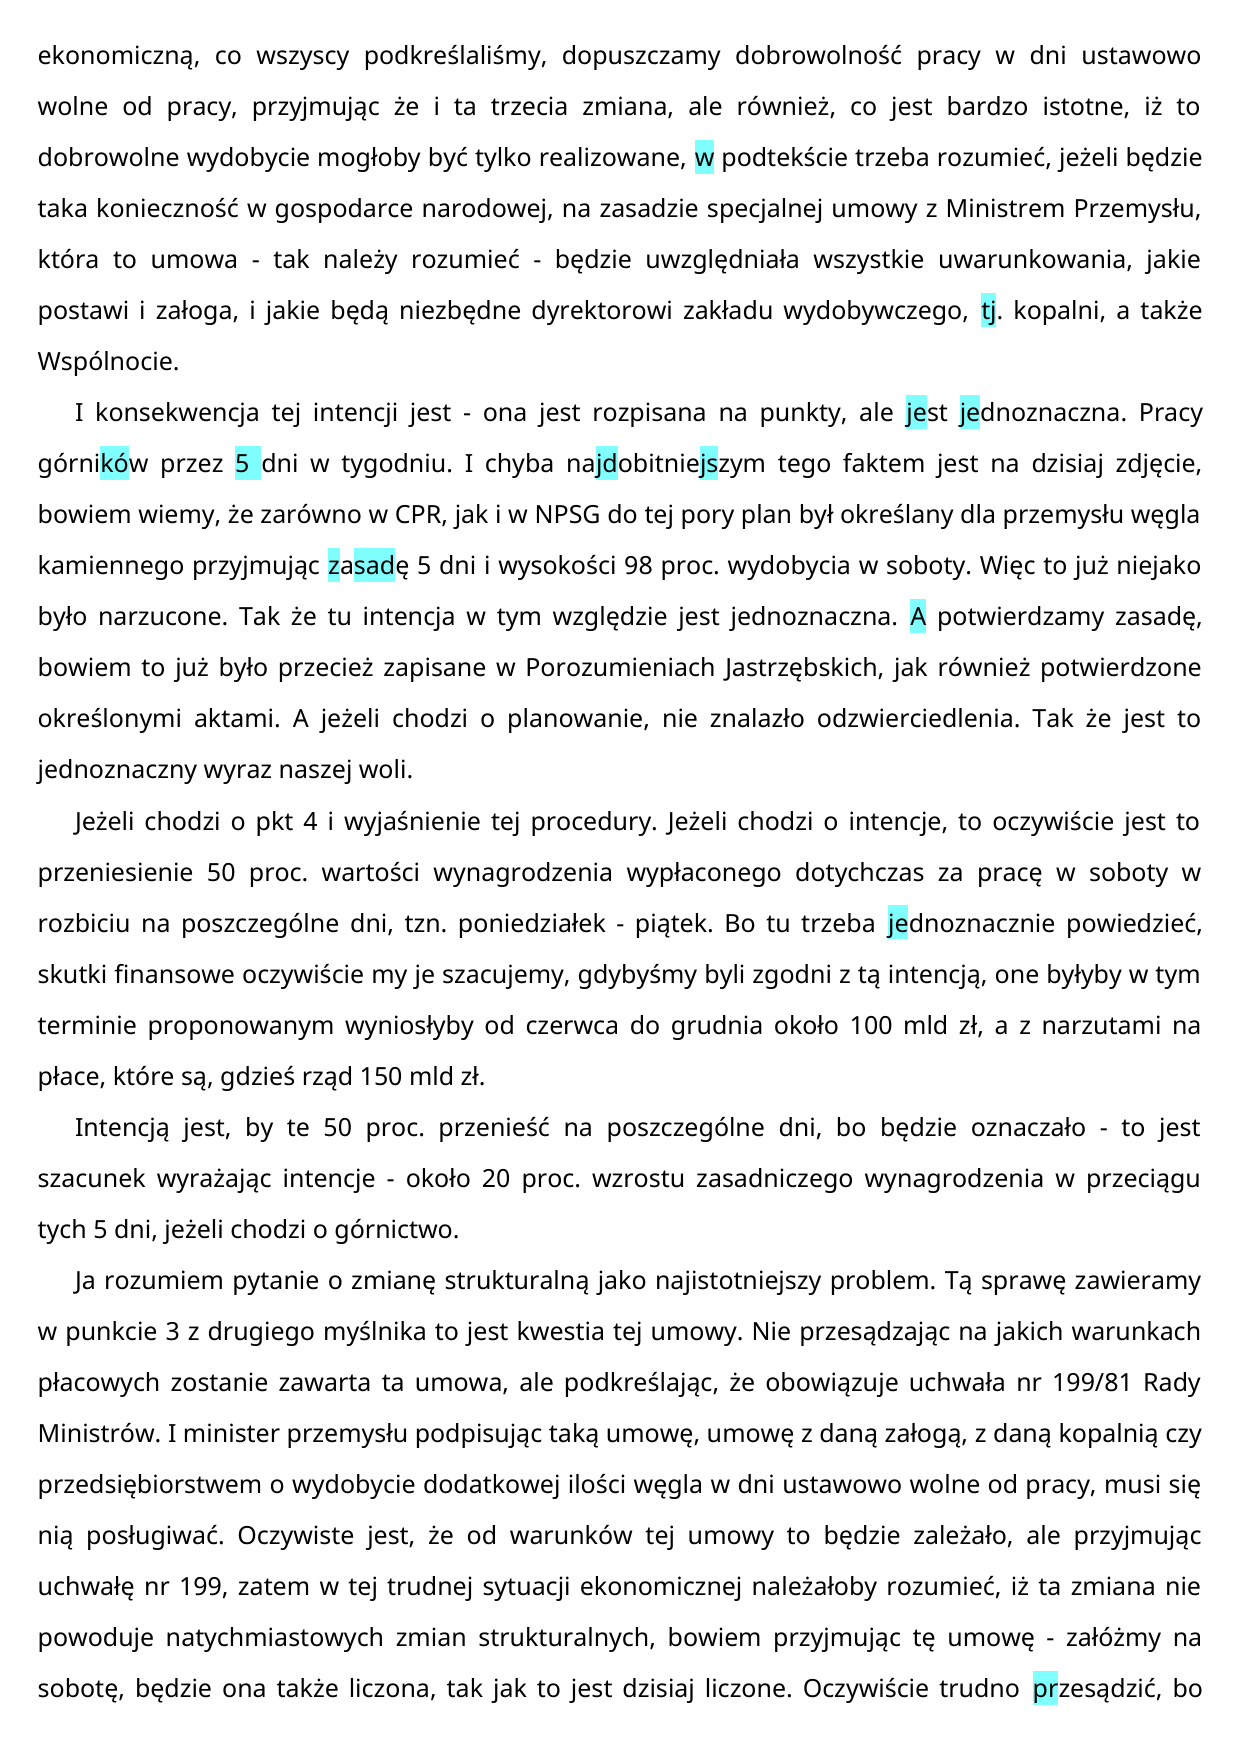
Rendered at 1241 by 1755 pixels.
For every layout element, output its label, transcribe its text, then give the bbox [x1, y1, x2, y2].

text ekonomiczną, co wszyscy podkreślaliśmy, dopuszczamy dobrowolność pracy w dni ustawowo wolne od pracy, przyjmując że i ta trzecia zmiana, ale również, co jest bardzo istotne, iż to dobrowolne wydobycie mogłoby być tylko realizowane, w podtekście trzeba rozumieć, jeżeli będzie taka konieczność w gospodarce narodowej, na zasadzie specjalnej umowy z Ministrem Przemysłu, która to umowa - tak należy rozumieć - będzie uwzględniała wszystkie uwarunkowania, jakie postawi i załoga, i jakie będą niezbędne dyrektorowi zakładu wydobywczego, tj. kopalni, a także Wspólnocie. [37, 37, 1203, 378]
text Ja rozumiem pytanie o zmianę strukturalną jako najistotniejszy problem. Tą sprawę zawieramy w punkcie 3 z drugiego myślnika to jest kwestia tej umowy. Nie przesądzając na jakich warunkach płacowych zostanie zawarta ta umowa, ale podkreślając, że obowiązuje uchwała nr 199/81 Rady Ministrów. I minister przemysłu podpisując taką umowę, umowę z daną załogą, z daną kopalnią czy przedsiębiorstwem o wydobycie dodatkowej ilości węgla w dni ustawowo wolne od pracy, musi się nią posługiwać. Oczywiste jest, że od warunków tej umowy to będzie zależało, ale przyjmując uchwałę nr 199, zatem w tej trudnej sytuacji ekonomicznej należałoby rozumieć, iż ta zmiana nie powoduje natychmiastowych zmian strukturalnych, bowiem przyjmując tę umowę - załóżmy na sobotę, będzie ona także liczona, tak jak to jest dzisiaj liczone. Oczywiście trudno przesądzić, bo [37, 1262, 1203, 1705]
text I konsekwencja tej intencji jest - ona jest rozpisana na punkty, ale jest jednoznaczna. Pracy górników przez 5 dni w tygodniu. I chyba najdobitniejszym tego faktem jest na dzisiaj zdjęcie, bowiem wiemy, że zarówno w CPR, jak i w NPSG do tej pory plan był określany dla przemysłu węgla kamiennego przyjmując zasadę 5 dni i wysokości 98 proc. wydobycia w soboty. Więc to już niejako było narzucone. Tak że tu intencja w tym względzie jest jednoznaczna. A potwierdzamy zasadę, bowiem to już było przecież zapisane w Porozumieniach Jastrzębskich, jak również potwierdzone określonymi aktami. A jeżeli chodzi o planowanie, nie znalazło odzwierciedlenia. Tak że jest to jednoznaczny wyraz naszej woli. [37, 395, 1203, 786]
text Intencją jest, by te 50 proc. przenieść na poszczególne dni, bo będzie oznaczało - to jest szacunek wyrażając intencje - około 20 proc. wzrostu zasadniczego wynagrodzenia w przeciągu tych 5 dni, jeżeli chodzi o górnictwo. [37, 1109, 1203, 1246]
text Jeżeli chodzi o pkt 4 i wyjaśnienie tej procedury. Jeżeli chodzi o intencje, to oczywiście jest to przeniesienie 50 proc. wartości wynagrodzenia wypłaconego dotychczas za pracę w soboty w rozbiciu na poszczególne dni, tzn. poniedziałek - piątek. Bo tu trzeba jednoznacznie powiedzieć, skutki finansowe oczywiście my je szacujemy, gdybyśmy byli zgodni z tą intencją, one byłyby w tym terminie proponowanym wyniosłyby od czerwca do grudnia około 100 mld zł, a z narzutami na płace, które są, gdzieś rząd 150 mld zł. [37, 803, 1203, 1092]
